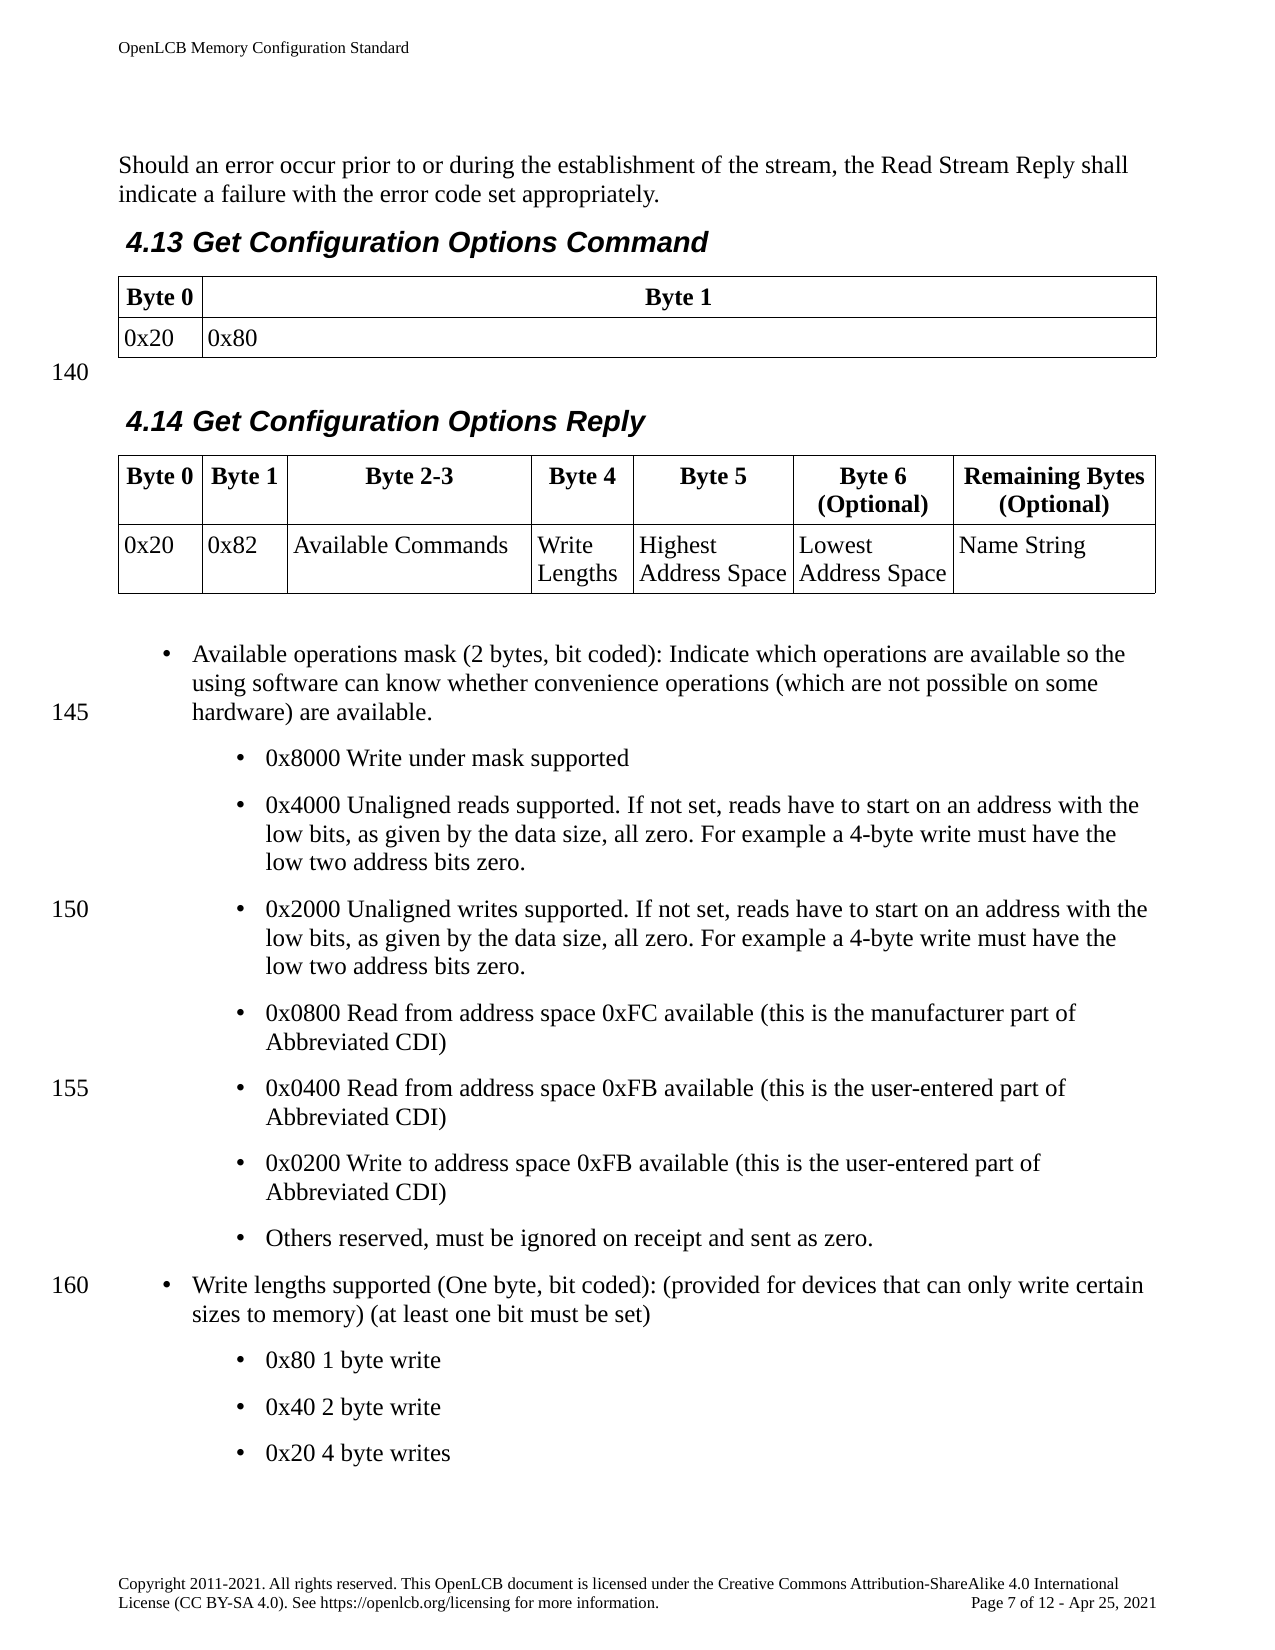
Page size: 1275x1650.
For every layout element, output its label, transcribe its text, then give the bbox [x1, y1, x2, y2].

table_header Byte 0 [119, 456, 202, 524]
table_header Byte 5 [634, 456, 793, 524]
list 0x0400 Read from address space 0xFB available (this is the user-entered part of Abbreviated CDI) [236, 1073, 1157, 1131]
list 0x80 1 byte write [236, 1345, 1157, 1374]
list 0x0200 Write to address space 0xFB available (this is the user-entered part of Abbreviated CDI) [236, 1148, 1157, 1206]
list 0x4000 Unaligned reads supported. If not set, reads have to start on an address with the low bits, as given by the data size, all zero. For example a 4-byte write must have the low two address bits zero. [236, 790, 1157, 876]
list Others reserved, must be ignored on receipt and sent as zero. [236, 1223, 1157, 1252]
list 0x40 2 byte write [236, 1392, 1157, 1420]
list Write lengths supported (One byte, bit coded): (provided for devices that can only write certain sizes to memory) (at least one bit must be set) [162, 1270, 1157, 1327]
table_cell 0x80 [203, 318, 1156, 357]
list 0x0800 Read from address space 0xFC available (this is the manufacturer part of Abbreviated CDI) [236, 998, 1157, 1055]
table_cell 0x82 [203, 525, 287, 593]
text Should an error occur prior to or during the establishment of the stream, the Read Stream Reply shall indicate a failure with the error code set appropriately. [118, 150, 1157, 207]
table_header Byte 0 [119, 277, 202, 317]
list 0x2000 Unaligned writes supported. If not set, reads have to start on an address with the low bits, as given by the data size, all zero. For example a 4-byte write must have the low two address bits zero. [236, 894, 1157, 980]
table_header Remaining Bytes (Optional) [954, 456, 1155, 524]
table_cell 0x20 [119, 318, 202, 357]
list Available operations mask (2 bytes, bit coded): Indicate which operations are available so the using software can know whether convenience operations (which are not possible on some hardware) are available. [162, 639, 1157, 726]
table_header Byte 1 [203, 456, 287, 524]
table_cell Lowest Address Space [794, 525, 953, 593]
subtitle Get Configuration Options Reply [118, 404, 1157, 437]
table_cell Highest Address Space [634, 525, 793, 593]
table_cell Available Commands [288, 525, 531, 593]
table_cell Write Lengths [532, 525, 633, 593]
subtitle Get Configuration Options Command [118, 225, 1157, 259]
list 0x20 4 byte writes [236, 1438, 1157, 1467]
table_cell Name String [954, 525, 1155, 593]
table_header Byte 6 (Optional) [794, 456, 953, 524]
table_header Byte 1 [203, 277, 1156, 317]
table_header Byte 2-3 [288, 456, 531, 524]
list 0x8000 Write under mask supported [236, 743, 1157, 772]
table_cell 0x20 [119, 525, 202, 593]
table_header Byte 4 [532, 456, 633, 524]
